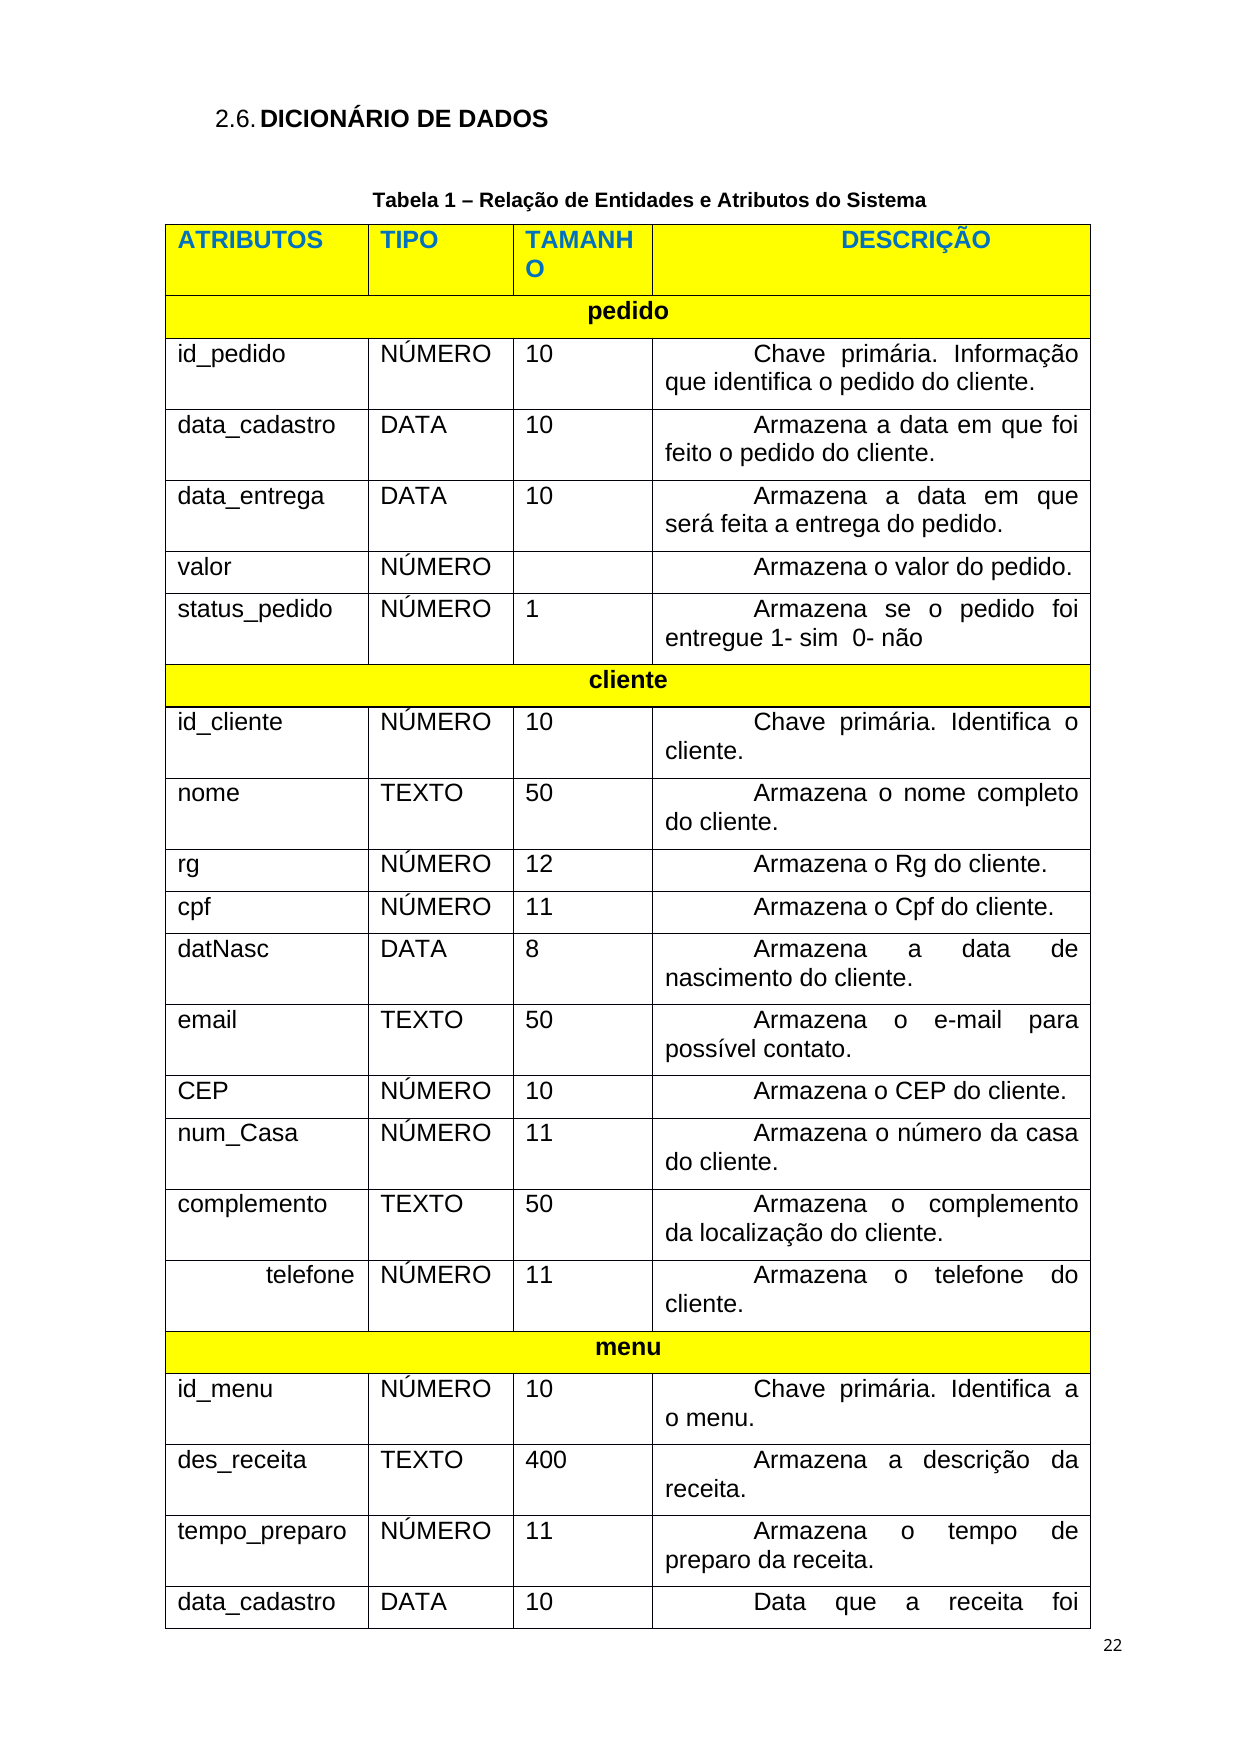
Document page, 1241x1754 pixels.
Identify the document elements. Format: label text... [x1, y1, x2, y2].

table_cell 10 [514, 410, 652, 480]
text Tabela 1 – Relação de Entidades e Atributos do Sistema [177, 188, 1122, 212]
table_cell NÚMERO [369, 1516, 513, 1586]
table_cell 11 [514, 1119, 652, 1188]
table_cell 12 [514, 850, 652, 891]
table_cell Chave primária. Identifica o cliente. [653, 708, 1090, 777]
table_cell Armazena o telefone do cliente. [653, 1261, 1090, 1331]
table_cell NÚMERO [369, 552, 513, 593]
table_cell NÚMERO [369, 1374, 513, 1444]
table_cell 50 [514, 1190, 652, 1259]
table_cell 10 [514, 481, 652, 551]
table_cell 1 [514, 594, 652, 664]
table_cell Chave primária. Informação que identifica o pedido do cliente. [653, 339, 1090, 409]
table_cell DATA [369, 410, 513, 480]
table_cell Armazena o nome completo do cliente. [653, 779, 1090, 848]
table_cell NÚMERO [369, 1261, 513, 1331]
table_cell Armazena a descrição da receita. [653, 1445, 1090, 1515]
table_cell id_cliente [166, 708, 368, 777]
table_cell Armazena o Rg do cliente. [653, 850, 1090, 891]
table_cell Armazena o tempo de preparo da receita. [653, 1516, 1090, 1586]
table_cell Armazena se o pedido foi entregue 1- sim 0- não [653, 594, 1090, 664]
table_cell rg [166, 850, 368, 891]
table_cell NÚMERO [369, 892, 513, 933]
table_header TIPO [369, 225, 513, 295]
table_cell telefone [166, 1261, 368, 1331]
table_cell Armazena o valor do pedido. [653, 552, 1090, 593]
table_cell pedido [166, 296, 1090, 338]
table_cell Armazena o CEP do cliente. [653, 1076, 1090, 1117]
table_header ATRIBUTOS [166, 225, 368, 295]
table_cell data_cadastro [166, 410, 368, 480]
table_cell menu [166, 1332, 1090, 1373]
table_cell nome [166, 779, 368, 848]
table_cell NÚMERO [369, 594, 513, 664]
list DICIONÁRIO DE DADOS [215, 104, 1122, 132]
table_cell complemento [166, 1190, 368, 1259]
table_cell tempo_preparo [166, 1516, 368, 1586]
table_cell Data que a receita foi [653, 1587, 1090, 1628]
table_cell Chave primária. Identifica a o menu. [653, 1374, 1090, 1444]
table_cell 10 [514, 339, 652, 409]
table_cell data_entrega [166, 481, 368, 551]
table_cell data_cadastro [166, 1587, 368, 1628]
table_header TAMANHO [514, 225, 652, 295]
table_cell des_receita [166, 1445, 368, 1515]
table_cell TEXTO [369, 1190, 513, 1259]
table_cell 10 [514, 1374, 652, 1444]
table_cell 11 [514, 1516, 652, 1586]
table_cell TEXTO [369, 779, 513, 848]
table_cell Armazena a data em que foi feito o pedido do cliente. [653, 410, 1090, 480]
table_cell 50 [514, 1005, 652, 1075]
table_cell email [166, 1005, 368, 1075]
table_cell Armazena o número da casa do cliente. [653, 1119, 1090, 1188]
table_cell 10 [514, 1076, 652, 1117]
table_header DESCRIÇÃO [653, 225, 1090, 295]
table_cell [514, 552, 652, 593]
table_cell 10 [514, 1587, 652, 1628]
table_cell 8 [514, 934, 652, 1004]
table_cell num_Casa [166, 1119, 368, 1188]
table_cell Armazena o e-mail para possível contato. [653, 1005, 1090, 1075]
table_cell datNasc [166, 934, 368, 1004]
table_cell Armazena a data em que será feita a entrega do pedido. [653, 481, 1090, 551]
table_cell CEP [166, 1076, 368, 1117]
table_cell DATA [369, 481, 513, 551]
table_cell NÚMERO [369, 1119, 513, 1188]
table_cell 11 [514, 1261, 652, 1331]
table_cell 10 [514, 708, 652, 777]
table_cell 400 [514, 1445, 652, 1515]
table_cell NÚMERO [369, 850, 513, 891]
table_cell id_pedido [166, 339, 368, 409]
table_cell cpf [166, 892, 368, 933]
table_cell TEXTO [369, 1445, 513, 1515]
table_cell NÚMERO [369, 339, 513, 409]
table_cell 50 [514, 779, 652, 848]
table_cell Armazena a data de nascimento do cliente. [653, 934, 1090, 1004]
table_cell 11 [514, 892, 652, 933]
table_cell NÚMERO [369, 708, 513, 777]
table_cell valor [166, 552, 368, 593]
table_cell Armazena o Cpf do cliente. [653, 892, 1090, 933]
table_cell TEXTO [369, 1005, 513, 1075]
table_cell cliente [166, 665, 1090, 706]
table_cell Armazena o complemento da localização do cliente. [653, 1190, 1090, 1259]
table_cell DATA [369, 1587, 513, 1628]
table_cell DATA [369, 934, 513, 1004]
table_cell id_menu [166, 1374, 368, 1444]
table_cell status_pedido [166, 594, 368, 664]
table_cell NÚMERO [369, 1076, 513, 1117]
